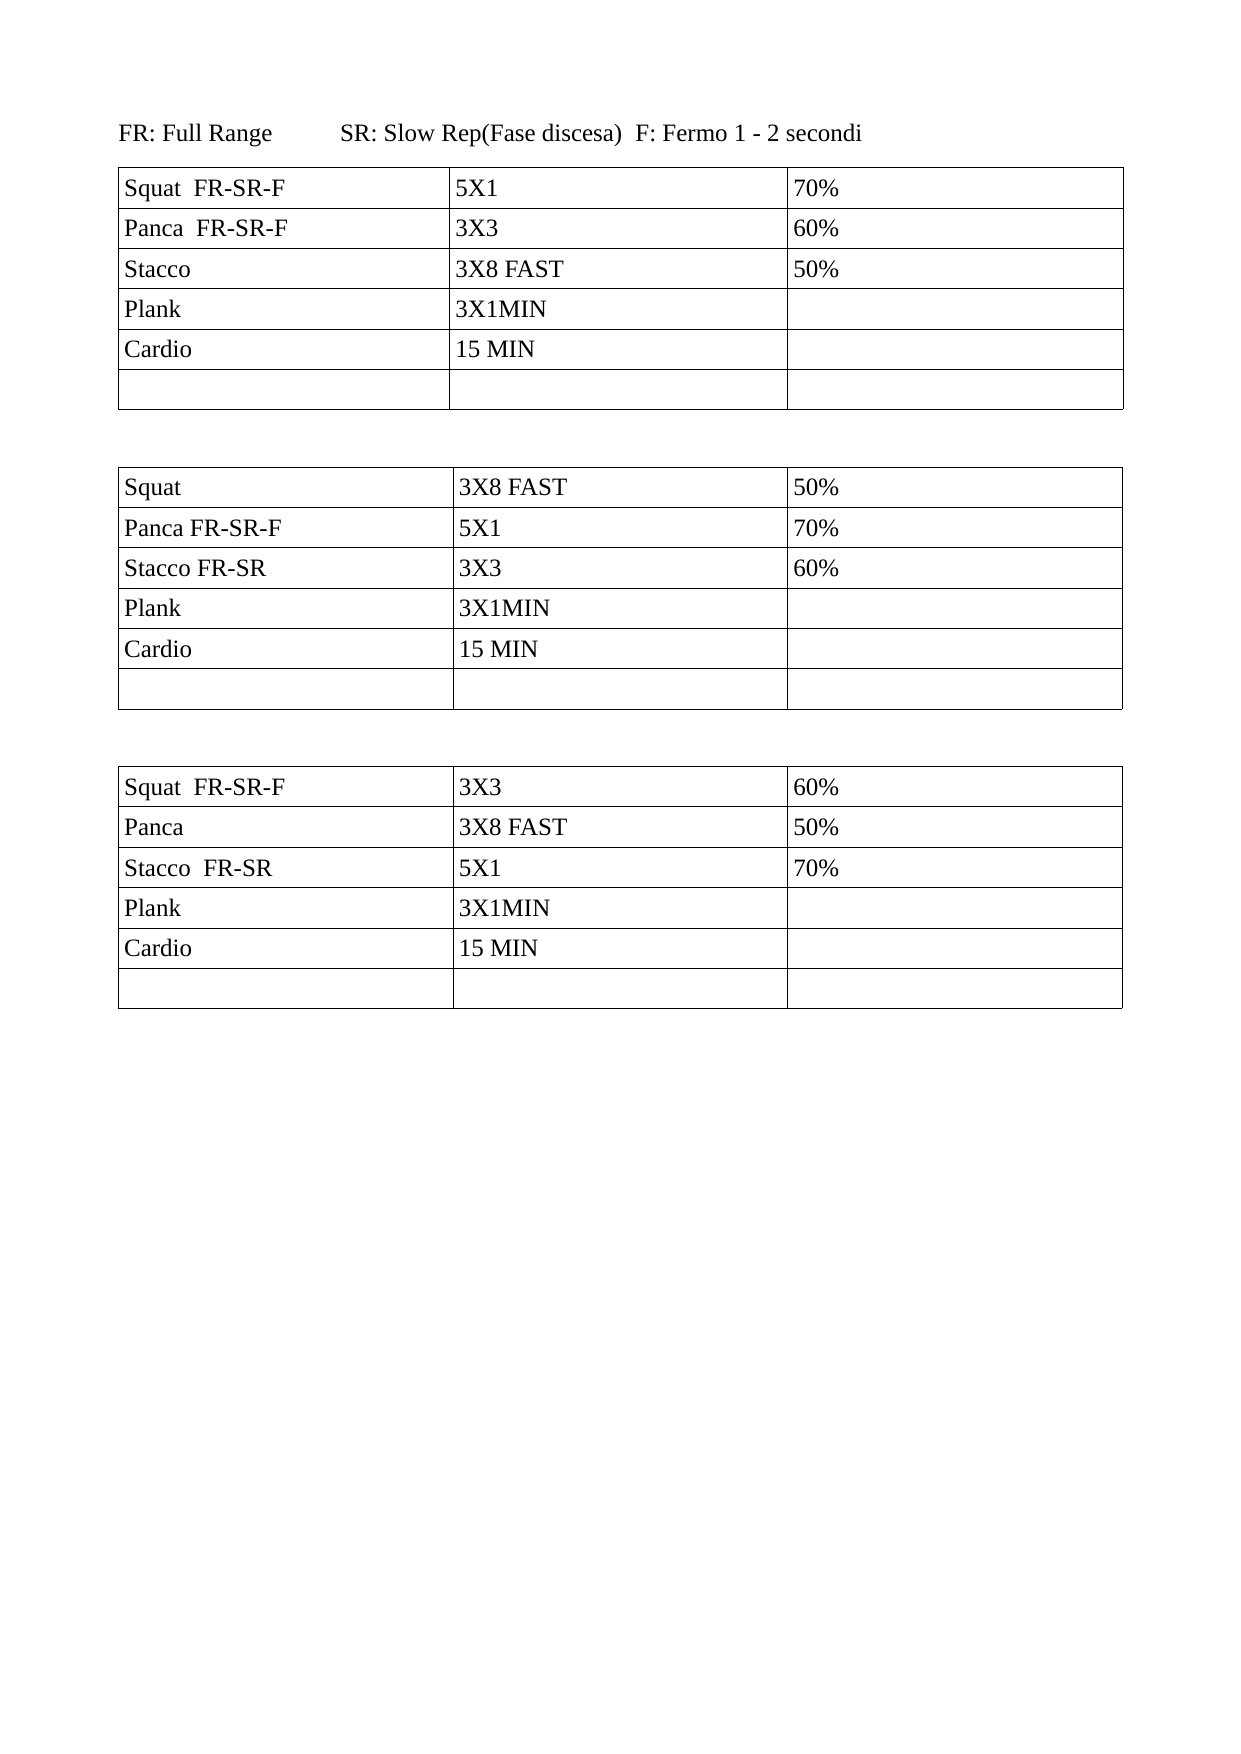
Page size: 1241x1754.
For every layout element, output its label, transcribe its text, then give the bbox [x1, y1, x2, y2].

table_cell 3X1MIN [450, 289, 787, 328]
table_cell [119, 969, 453, 1008]
table_cell 60% [788, 209, 1123, 248]
table_cell 3X1MIN [454, 888, 787, 927]
table_cell 3X8 FAST [454, 807, 787, 847]
table_header Squat FR-SR-F [119, 168, 449, 207]
table_cell Stacco [119, 249, 449, 288]
table_cell 15 MIN [454, 929, 787, 968]
table_cell 15 MIN [450, 330, 787, 369]
table_cell [788, 330, 1123, 369]
table_cell 3X3 [450, 209, 787, 248]
table_cell [119, 370, 449, 409]
table_cell Plank [119, 589, 453, 628]
table_header 5X1 [450, 168, 787, 207]
table_cell 50% [788, 807, 1122, 847]
table_cell [788, 969, 1122, 1008]
table_header 70% [788, 168, 1123, 207]
table_cell [119, 669, 453, 708]
table_cell Panca FR-SR-F [119, 209, 449, 248]
table_cell 3X1MIN [454, 589, 787, 628]
table_cell [788, 289, 1123, 328]
table_cell 70% [788, 848, 1122, 887]
table_cell [788, 669, 1122, 708]
table_cell [788, 589, 1122, 628]
table_cell 15 MIN [454, 629, 787, 668]
table_cell Cardio [119, 629, 453, 668]
table_cell [788, 629, 1122, 668]
table_cell Stacco FR-SR [119, 548, 453, 588]
table_cell Cardio [119, 929, 453, 968]
table_cell 5X1 [454, 848, 787, 887]
table_header 3X3 [454, 767, 787, 806]
table_cell Plank [119, 289, 449, 328]
table_cell Panca [119, 807, 453, 847]
table_header 60% [788, 767, 1122, 806]
table_cell [450, 370, 787, 409]
table_cell 50% [788, 249, 1123, 288]
table_cell Cardio [119, 330, 449, 369]
table_cell [788, 888, 1122, 927]
table_cell 5X1 [454, 508, 787, 547]
table_header Squat FR-SR-F [119, 767, 453, 806]
table_cell 60% [788, 548, 1122, 588]
table_cell Stacco FR-SR [119, 848, 453, 887]
table_cell 3X3 [454, 548, 787, 588]
table_cell [454, 969, 787, 1008]
table_cell Panca FR-SR-F [119, 508, 453, 547]
table_cell 70% [788, 508, 1122, 547]
table_header 3X8 FAST [454, 468, 787, 507]
table_cell [788, 929, 1122, 968]
table_header 50% [788, 468, 1122, 507]
table_cell [454, 669, 787, 708]
table_header Squat [119, 468, 453, 507]
table_cell [788, 370, 1123, 409]
text FR: Full Range SR: Slow Rep(Fase discesa) F: Fermo 1 - 2 secondi [118, 118, 1122, 147]
table_cell Plank [119, 888, 453, 927]
table_cell 3X8 FAST [450, 249, 787, 288]
